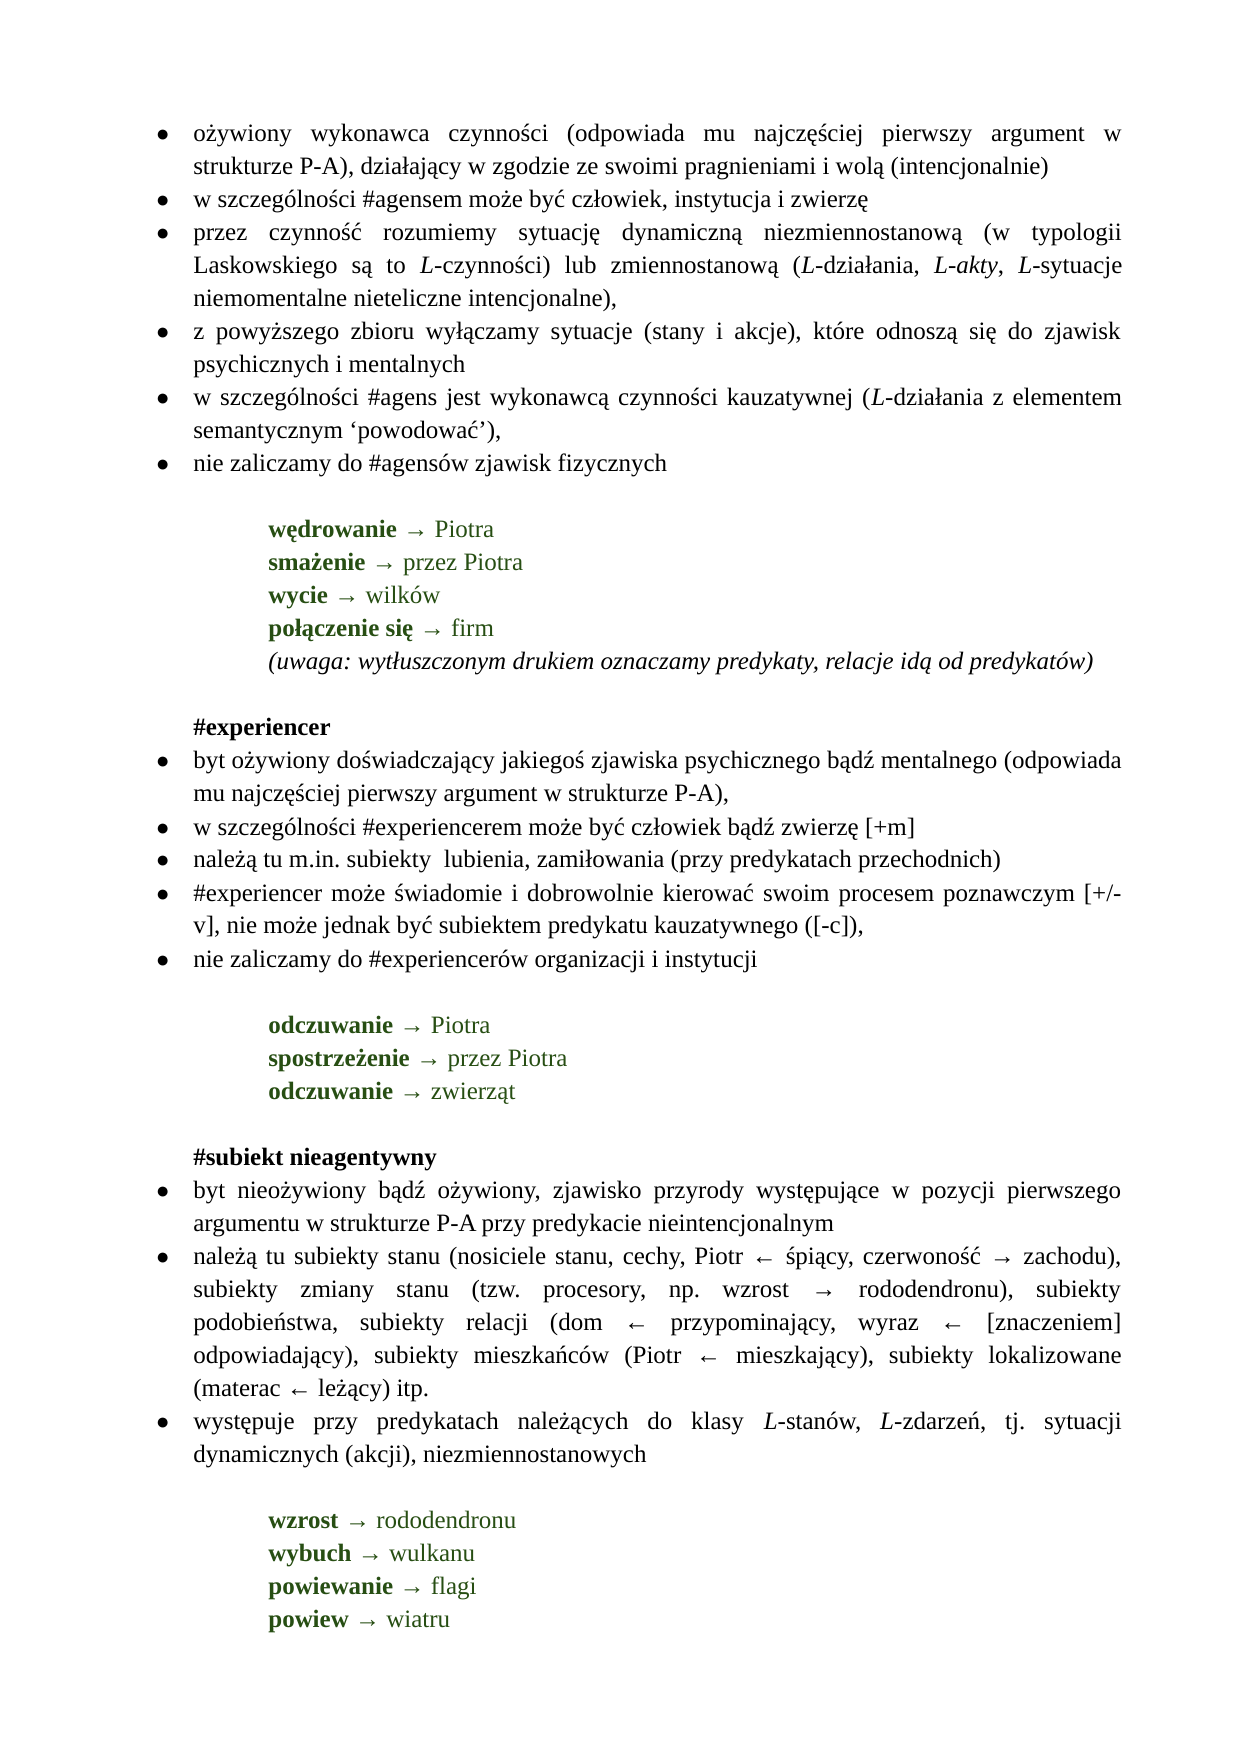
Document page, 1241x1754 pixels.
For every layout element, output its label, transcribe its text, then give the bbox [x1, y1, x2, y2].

text wzrost → rododendronu [268, 1505, 1122, 1534]
text smażenie → przez Piotra [268, 547, 1122, 576]
text #experiencer [193, 712, 1122, 741]
list nie zaliczamy do #agensów zjawisk fizycznych [156, 448, 1122, 477]
text powiewanie → flagi [268, 1571, 1122, 1600]
list przez czynność rozumiemy sytuację dynamiczną niezmiennostanową (w typologii Laskowskiego są to L-czynności) lub zmiennostanową (L-działania, L-akty, L-sytuacje niemomentalne nieteliczne intencjonalne), [156, 217, 1122, 312]
text połączenie się → firm [268, 613, 1122, 642]
text wycie → wilków [268, 580, 1122, 609]
text spostrzeżenie → przez Piotra [268, 1043, 1122, 1071]
list byt nieożywiony bądź ożywiony, zjawisko przyrody występujące w pozycji pierwszego argumentu w strukturze P-A przy predykacie nieintencjonalnym [156, 1175, 1122, 1237]
list w szczególności #experiencerem może być człowiek bądź zwierzę [+m] [156, 812, 1122, 840]
list w szczególności #agens jest wykonawcą czynności kauzatywnej (L-działania z elementem semantycznym ‘powodować’), [156, 382, 1122, 444]
list z powyższego zbioru wyłączamy sytuacje (stany i akcje), które odnoszą się do zjawisk psychicznych i mentalnych [156, 316, 1122, 378]
list należą tu m.in. subiekty lubienia, zamiłowania (przy predykatach przechodnich) [156, 844, 1122, 873]
list ożywiony wykonawca czynności (odpowiada mu najczęściej pierwszy argument w strukturze P-A), działający w zgodzie ze swoimi pragnieniami i wolą (intencjonalnie) [156, 118, 1122, 180]
text powiew → wiatru [268, 1604, 1122, 1633]
text odczuwanie → Piotra [268, 1010, 1122, 1038]
list w szczególności #agensem może być człowiek, instytucja i zwierzę [156, 184, 1122, 213]
text wędrowanie → Piotra [268, 514, 1122, 543]
text wybuch → wulkanu [268, 1538, 1122, 1567]
list nie zaliczamy do #experiencerów organizacji i instytucji [156, 944, 1122, 972]
list należą tu subiekty stanu (nosiciele stanu, cechy, Piotr ← śpiący, czerwoność → zachodu), subiekty zmiany stanu (tzw. procesory, np. wzrost → rododendronu), subiekty podobieństwa, subiekty relacji (dom ← przypominający, wyraz ← [znaczeniem] odpowiadający), subiekty mieszkańców (Piotr ← mieszkający), subiekty lokalizowane (materac ← leżący) itp. [156, 1241, 1122, 1402]
text odczuwanie → zwierząt [268, 1076, 1122, 1104]
list występuje przy predykatach należących do klasy L-stanów, L-zdarzeń, tj. sytuacji dynamicznych (akcji), niezmiennostanowych [156, 1406, 1122, 1468]
text #subiekt nieagentywny [193, 1142, 1122, 1171]
list #experiencer może świadomie i dobrowolnie kierować swoim procesem poznawczym [+/-v], nie może jednak być subiektem predykatu kauzatywnego ([-c]), [156, 878, 1122, 939]
list byt ożywiony doświadczający jakiegoś zjawiska psychicznego bądź mentalnego (odpowiada mu najczęściej pierwszy argument w strukturze P-A), [156, 746, 1122, 807]
text (uwaga: wytłuszczonym drukiem oznaczamy predykaty, relacje idą od predykatów) [268, 646, 1122, 675]
